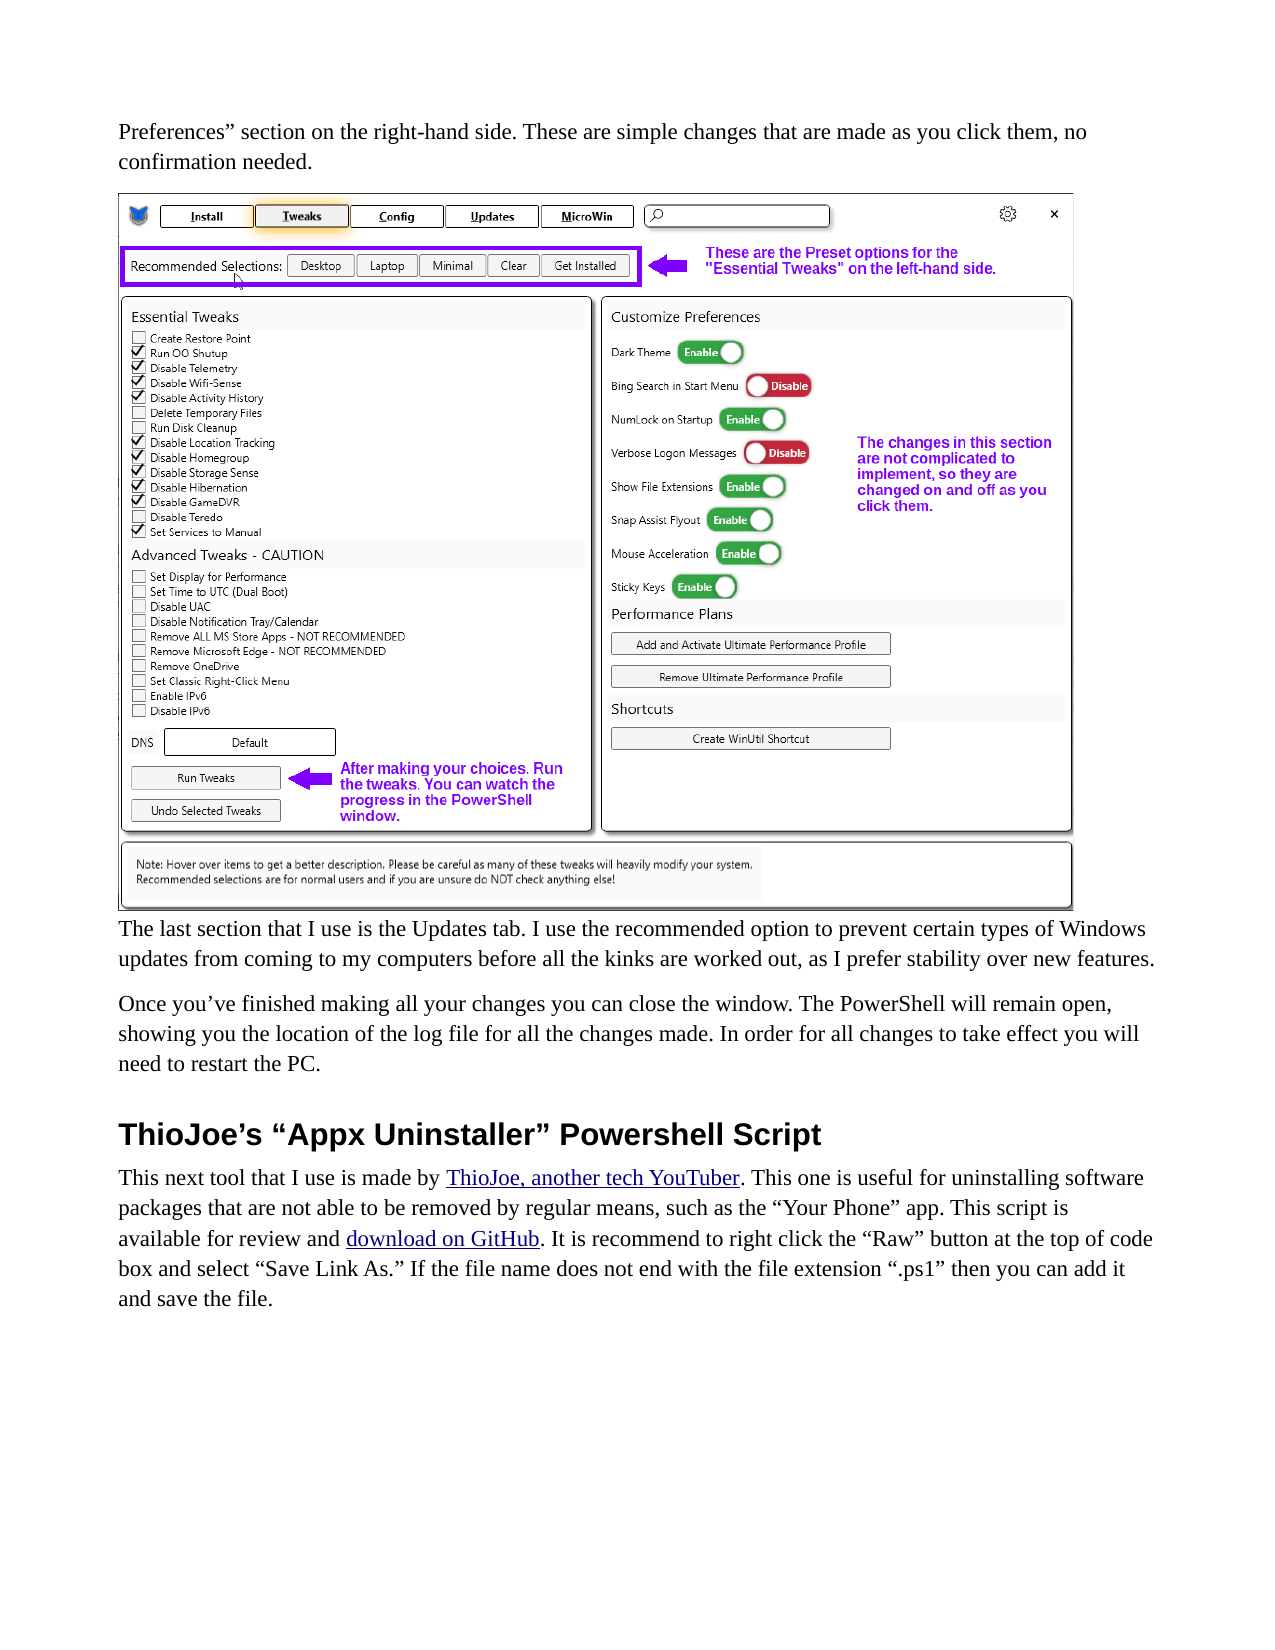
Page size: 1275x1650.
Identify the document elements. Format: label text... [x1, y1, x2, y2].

text Once you’ve finished making all your changes you can close the window. The PowerShell will remain open, showing you the location of the log file for all the changes made. In order for all changes to take effect you will need to restart the PC. [118, 990, 1157, 1077]
subtitle ThioJoe’s “Appx Uninstaller” Powershell Script [118, 1116, 1157, 1152]
text This next tool that I use is made by ThioJoe, another tech YouTuber. This one is useful for uninstalling software packages that are not able to be removed by regular means, such as the “Your Phone” app. This script is available for review and download on GitHub. It is recommend to right click the “Raw” button at the top of code box and select “Save Link As.” If the file name does not end with the file extension “.ps1” then you can add it and save the file. [118, 1164, 1157, 1311]
text Preferences” section on the right-hand side. These are simple changes that are made as you click them, no confirmation needed. [118, 118, 1157, 175]
text The last section that I use is the Updates tab. I use the recommended option to prevent certain types of Windows updates from coming to my computers before all the kinks are worked out, as I prefer stability over new features. [118, 891, 1157, 971]
picture [118, 193, 1074, 911]
